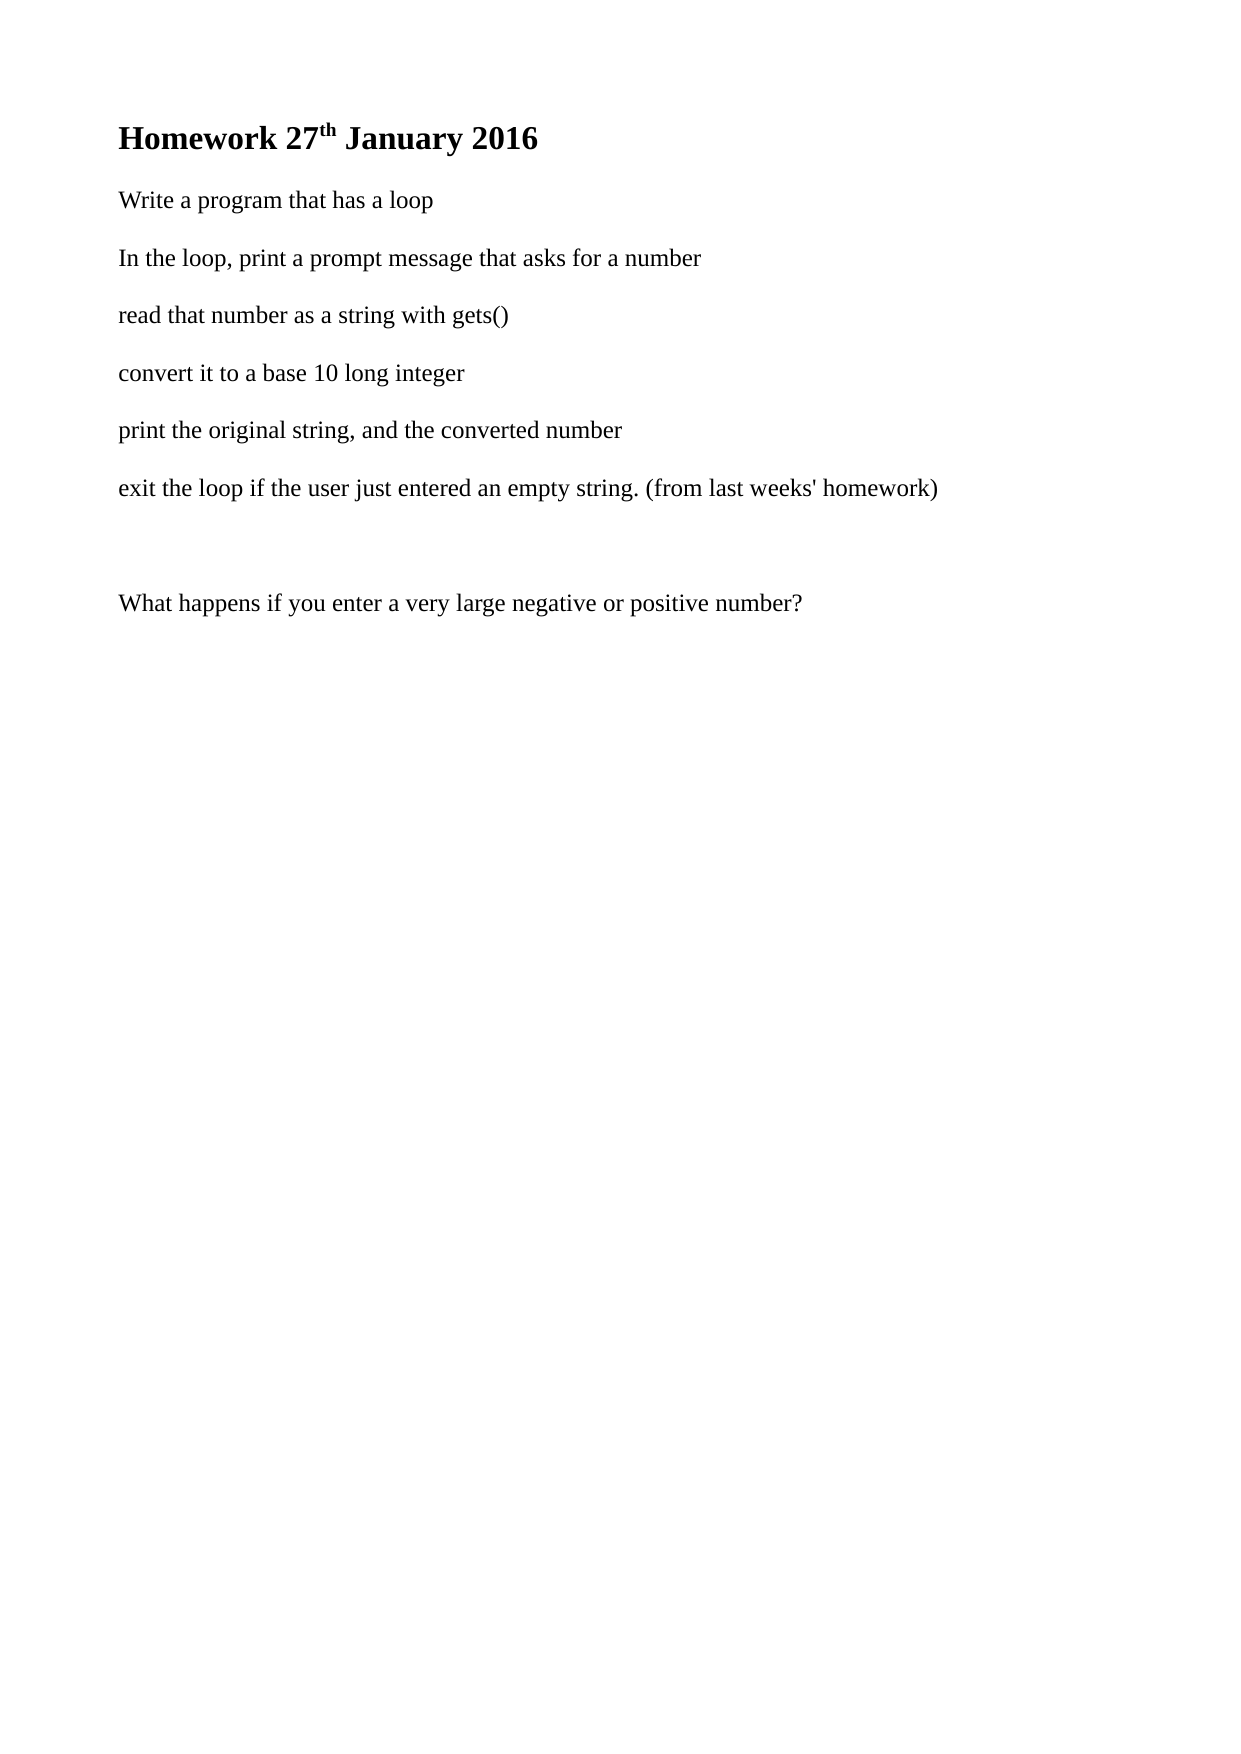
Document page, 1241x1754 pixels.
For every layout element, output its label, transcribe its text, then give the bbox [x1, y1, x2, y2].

text exit the loop if the user just entered an empty string. (from last weeks' homework) [118, 473, 1122, 501]
text What happens if you enter a very large negative or positive number? [118, 588, 1122, 616]
text In the loop, print a prompt message that asks for a number [118, 243, 1122, 271]
text Write a program that has a loop [118, 185, 1122, 214]
text print the original string, and the converted number [118, 415, 1122, 444]
text read that number as a string with gets() [118, 300, 1122, 329]
text Homework 27th January 2016 [118, 118, 1122, 156]
text convert it to a base 10 long integer [118, 358, 1122, 386]
